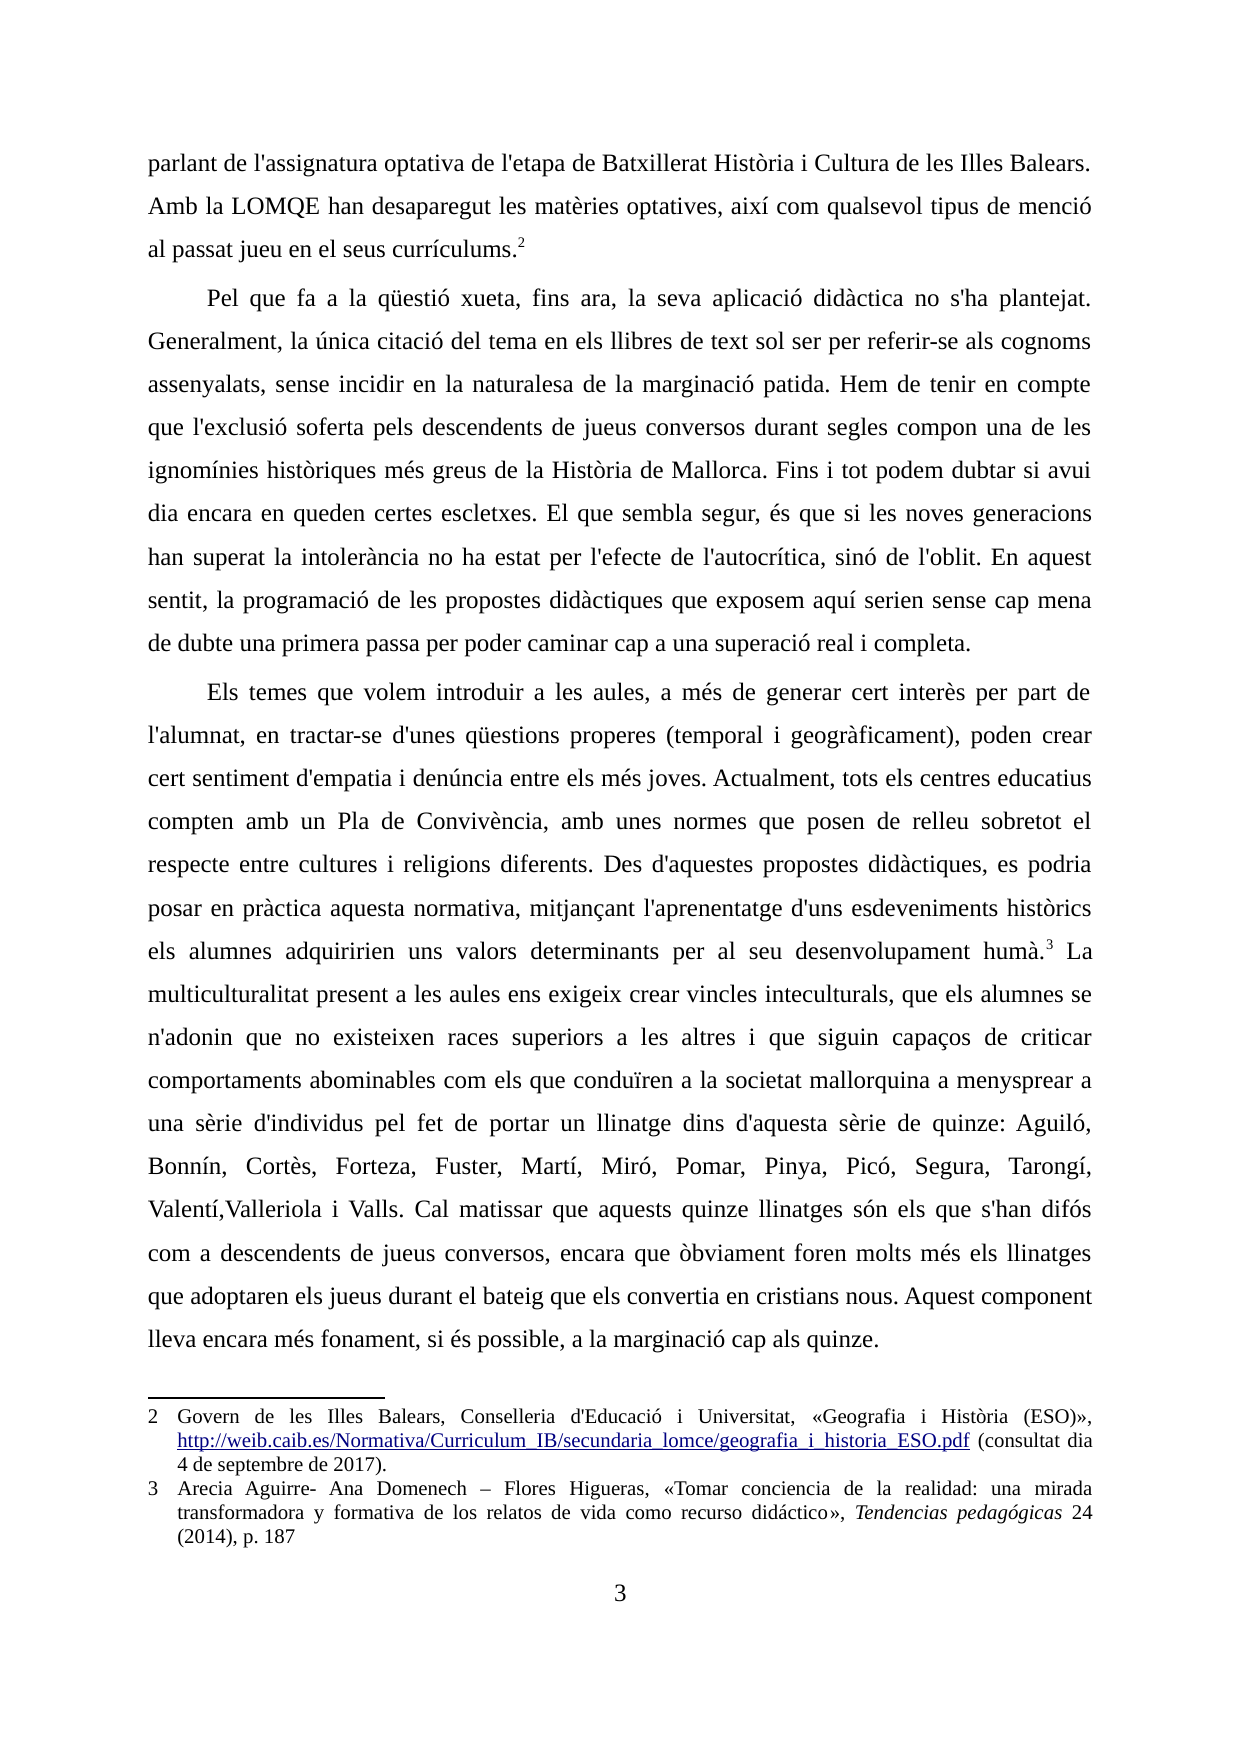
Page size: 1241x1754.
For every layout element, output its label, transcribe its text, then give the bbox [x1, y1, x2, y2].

text Govern de les Illes Balears, Conselleria d'Educació i Universitat, «Geografia i Història (ESO)», http://weib.caib.es/Normativa/Curriculum_IB/secundaria_lomce/geografia_i_historia_ESO.pdf (consultat dia 4 de septembre de 2017). [148, 1404, 1093, 1476]
text Pel que fa a la qüestió xueta, fins ara, la seva aplicació didàctica no s'ha plantejat. Generalment, la única citació del tema en els llibres de text sol ser per referir-se als cognoms assenyalats, sense incidir en la naturalesa de la marginació patida. Hem de tenir en compte que l'exclusió soferta pels descendents de jueus conversos durant segles compon una de les ignomínies històriques més greus de la Història de Mallorca. Fins i tot podem dubtar si avui dia encara en queden certes escletxes. El que sembla segur, és que si les noves generacions han superat la intolerància no ha estat per l'efecte de l'autocrítica, sinó de l'oblit. En aquest sentit, la programació de les propostes didàctiques que exposem aquí serien sense cap mena de dubte una primera passa per poder caminar cap a una superació real i completa. [148, 283, 1093, 657]
text Arecia Aguirre- Ana Domenech – Flores Higueras, «Tomar conciencia de la realidad: una mirada transformadora y formativa de los relatos de vida como recurso didáctico», Tendencias pedagógicas 24 (2014), p. 187 [148, 1476, 1093, 1548]
text Els temes que volem introduir a les aules, a més de generar cert interès per part de l'alumnat, en tractar-se d'unes qüestions properes (temporal i geogràficament), poden crear cert sentiment d'empatia i denúncia entre els més joves. Actualment, tots els centres educatius compten amb un Pla de Convivència, amb unes normes que posen de relleu sobretot el respecte entre cultures i religions diferents. Des d'aquestes propostes didàctiques, es podria posar en pràctica aquesta normativa, mitjançant l'aprenentatge d'uns esdeveniments històrics els alumnes adquiririen uns valors determinants per al seu desenvolupament humà. La multiculturalitat present a les aules ens exigeix crear vincles inteculturals, que els alumnes se n'adonin que no existeixen races superiors a les altres i que siguin capaços de criticar comportaments abominables com els que conduïren a la societat mallorquina a menysprear a una sèrie d'individus pel fet de portar un llinatge dins d'aquesta sèrie de quinze: Aguiló, Bonnín, Cortès, Forteza, Fuster, Martí, Miró, Pomar, Pinya, Picó, Segura, Tarongí, Valentí,Valleriola i Valls. Cal matissar que aquests quinze llinatges són els que s'han difós com a descendents de jueus conversos, encara que òbviament foren molts més els llinatges que adoptaren els jueus durant el bateig que els convertia en cristians nous. Aquest component lleva encara més fonament, si és possible, a la marginació cap als quinze. [148, 677, 1093, 1353]
text parlant de l'assignatura optativa de l'etapa de Batxillerat Història i Cultura de les Illes Balears. Amb la LOMQE han desaparegut les matèries optatives, així com qualsevol tipus de menció al passat jueu en el seus currículums. [148, 148, 1093, 263]
